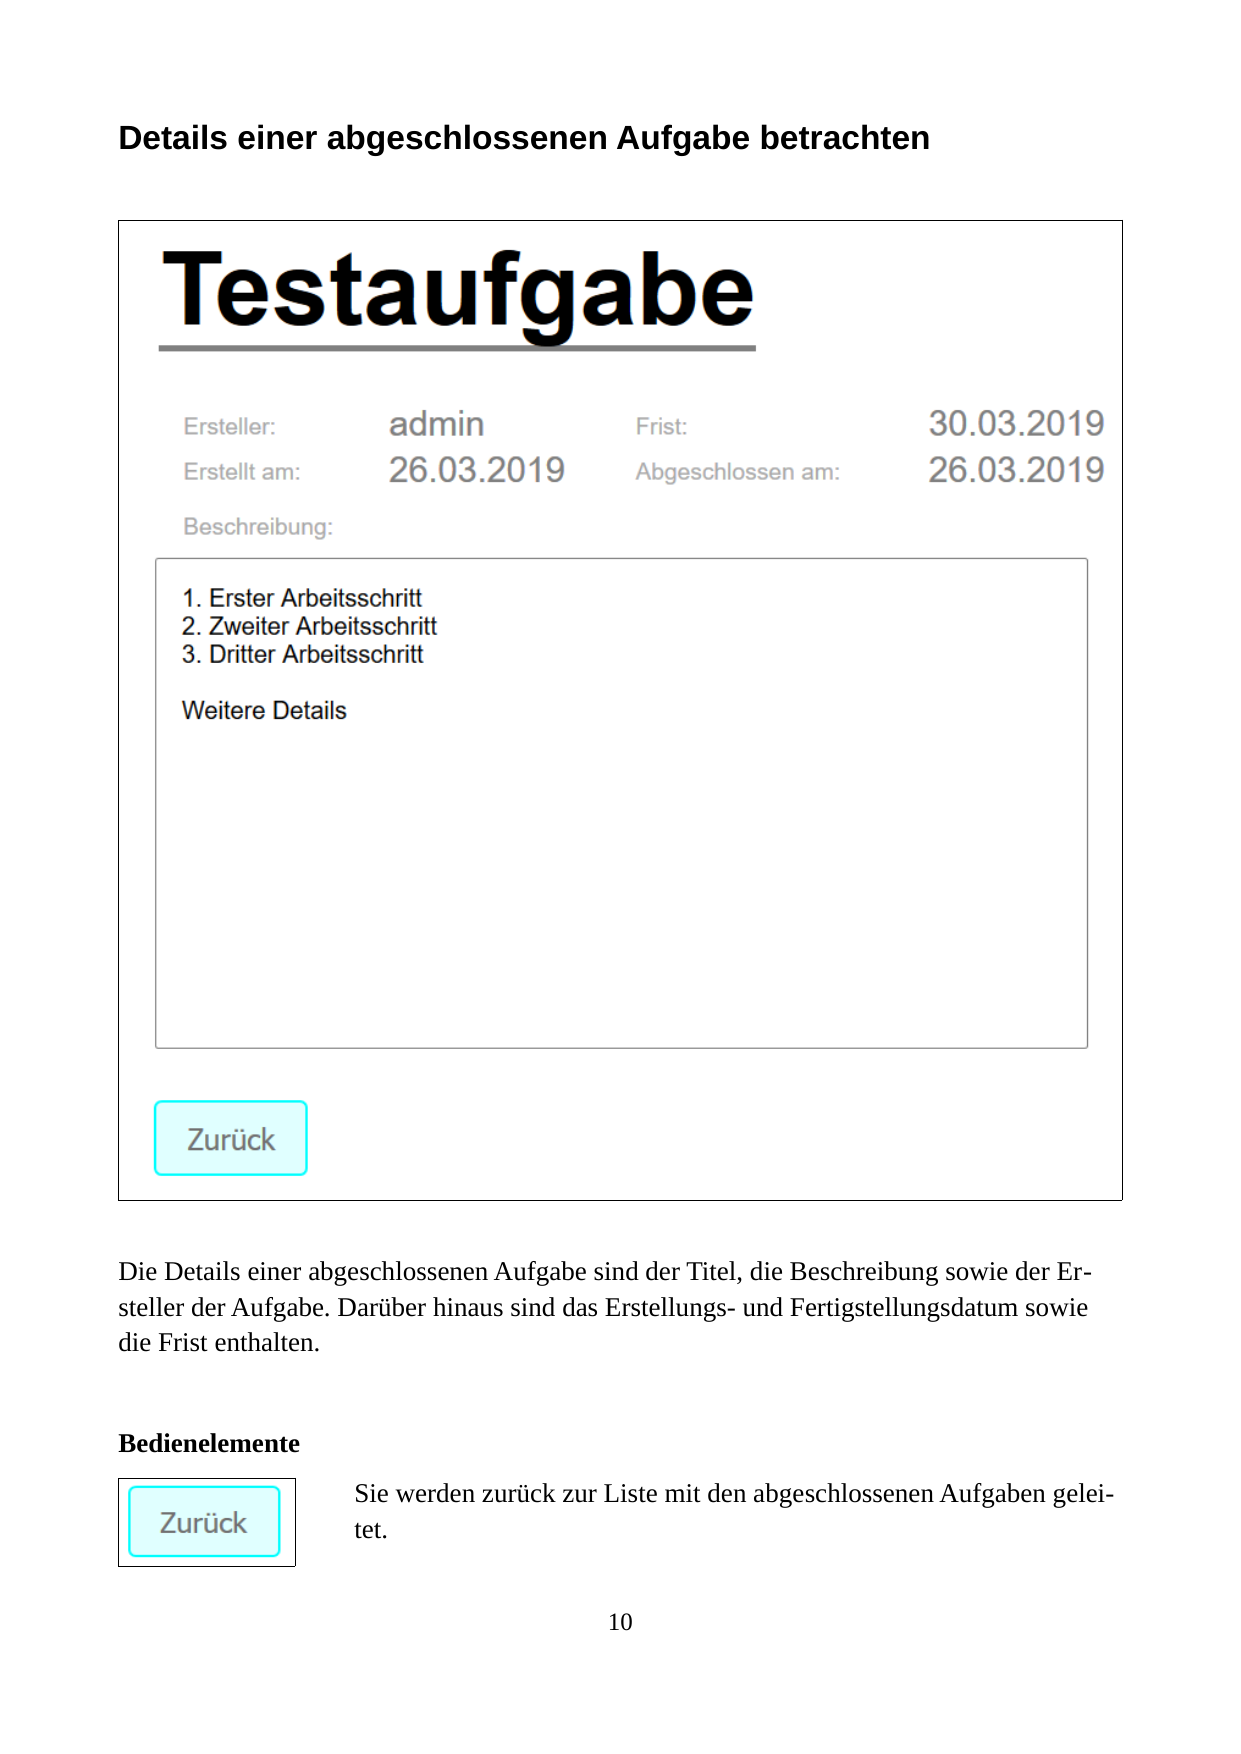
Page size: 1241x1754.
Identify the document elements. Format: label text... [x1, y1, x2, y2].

text Sie werden zurück zur Liste mit den abge­schlossenen Aufgaben gelei­tet. [296, 1477, 1122, 1544]
text Die Details einer abgeschlossenen Aufgabe sind der Titel, die Beschreibung sowie der Er­steller der Aufgabe. Darüber hinaus sind das Erstellungs- und Fertigstellungsdatum sowie die Frist enthalten. [118, 1255, 1122, 1358]
subtitle Details einer abgeschlossenen Aufgabe betrachten [118, 118, 1122, 157]
picture [121, 222, 1119, 1198]
picture [121, 1480, 293, 1563]
text [119, 1479, 295, 1566]
text Bedienelemente [118, 1427, 1122, 1458]
